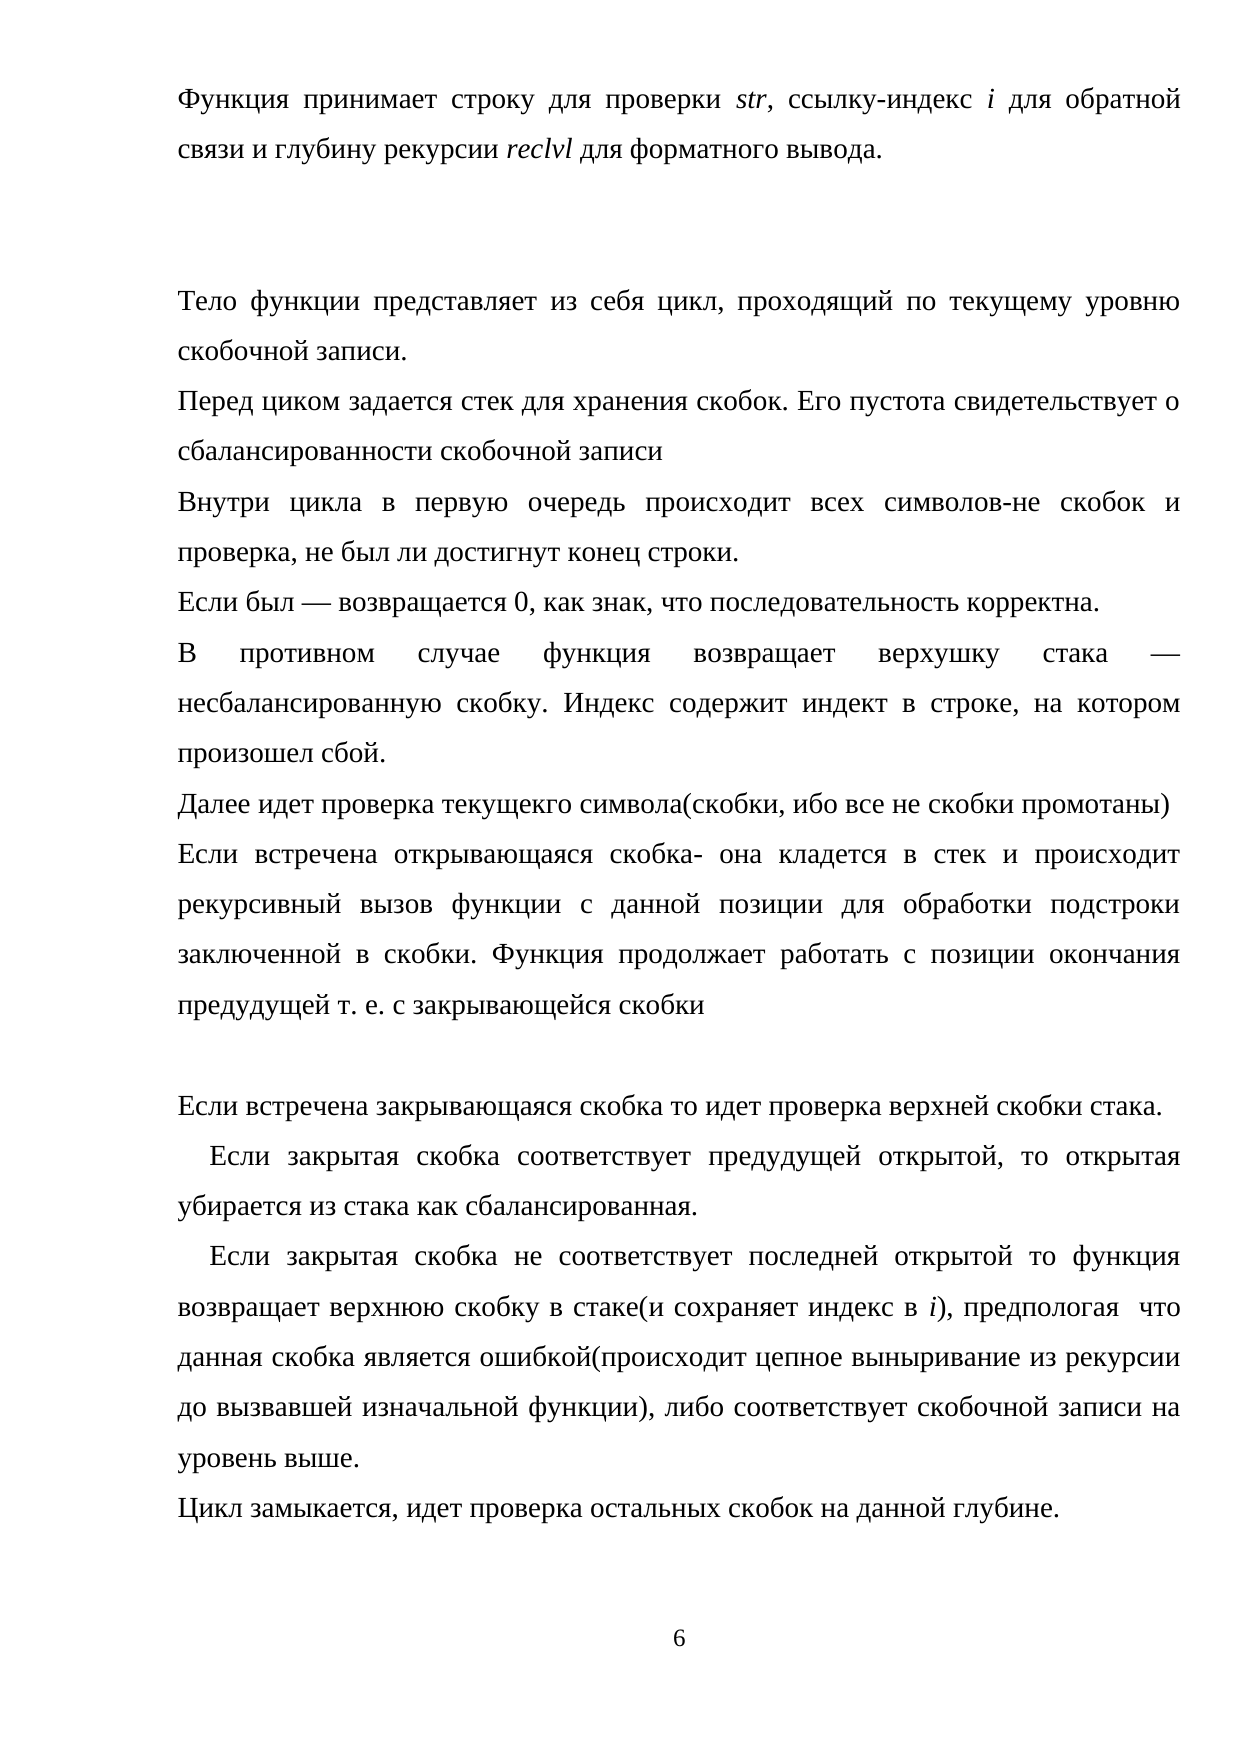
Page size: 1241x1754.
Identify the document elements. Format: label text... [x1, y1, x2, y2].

text Если встречена открывающаяся скобка- она кладется в стек и происходит рекурсивный вызов функции с данной позиции для обработки подстроки заключенной в скобки. Функция продолжает работать с позиции окончания предудущей т. е. с закрывающейся скобки [177, 836, 1181, 1021]
text Перед циком задается стек для хранения скобок. Его пустота свидетельствует о сбалансированности скобочной записи [177, 383, 1181, 467]
text Функция принимает строку для проверки str, ссылку-индекс i для обратной связи и глубину рекурсии reclvl для форматного вывода. [177, 81, 1181, 165]
text Далее идет проверка текущекго символа(скобки, ибо все не скобки промотаны) [177, 786, 1181, 819]
text Тело функции представляет из себя цикл, проходящий по текущему уровню скобочной записи. [177, 283, 1181, 366]
text Если встречена закрывающаяся скобка то идет проверка верхней скобки стака. [177, 1088, 1181, 1121]
text Внутри цикла в первую очередь происходит всех символов-не скобок и проверка, не был ли достигнут конец строки. [177, 484, 1181, 568]
text Если закрытая скобка не соответствует последней открытой то функция возвращает верхнюю скобку в стаке(и сохраняет индекс в i), предпологая что данная скобка является ошибкой(происходит цепное выныривание из рекурсии до вызвавшей изначальной функции), либо соответствует скобочной записи на уровень выше. [177, 1238, 1181, 1473]
text В противном случае функция возвращает верхушку стака — несбалансированную скобку. Индекс содержит индект в строке, на котором произошел сбой. [177, 635, 1181, 769]
text Если был — возвращается 0, как знак, что последовательность корректна. [177, 584, 1181, 618]
text Цикл замыкается, идет проверка остальных скобок на данной глубине. [177, 1490, 1181, 1524]
text Если закрытая скобка соответствует предудущей открытой, то открытая убирается из стака как сбалансированная. [177, 1138, 1181, 1222]
